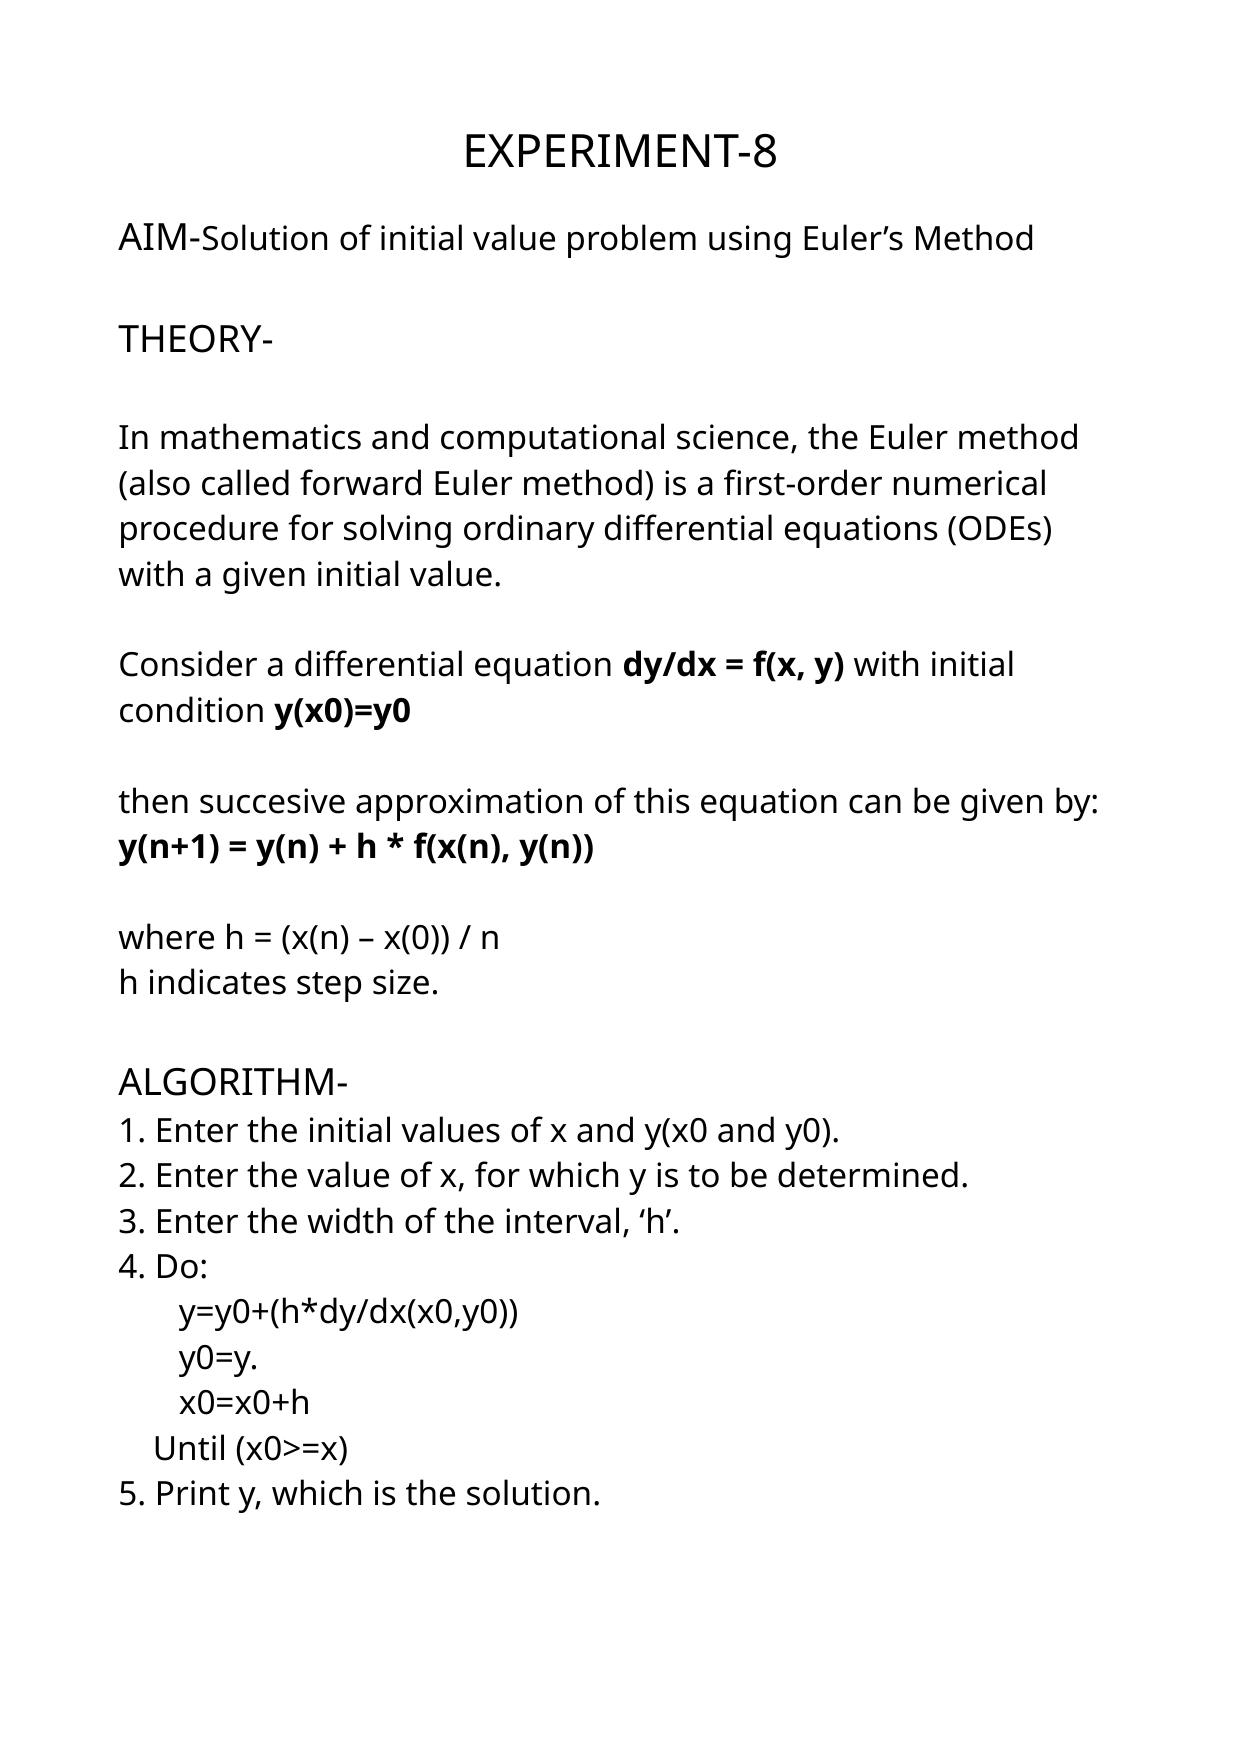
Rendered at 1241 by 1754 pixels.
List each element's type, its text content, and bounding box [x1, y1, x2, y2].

text Until (x0>=x) [118, 1424, 1122, 1470]
text y(n+1) = y(n) + h * f(x(n), y(n)) [118, 823, 1122, 868]
text y=y0+(h*dy/dx(x0,y0)) [118, 1288, 1122, 1334]
text Consider a differential equation dy/dx = f(x, y) with initial condition y(x0)=y0 [118, 641, 1122, 732]
text 1. Enter the initial values of x and y(x0 and y0). [118, 1107, 1122, 1152]
text y0=y. [118, 1334, 1122, 1379]
text AIM-Solution of initial value problem using Euler’s Method [118, 210, 1122, 261]
text THEORY- [118, 312, 1122, 363]
text ALGORITHM- [118, 1056, 1122, 1107]
text 3. Enter the width of the interval, ‘h’. [118, 1197, 1122, 1243]
text then succesive approximation of this equation can be given by: [118, 732, 1122, 823]
text 4. Do: [118, 1243, 1122, 1288]
text In mathematics and computational science, the Euler method (also called forward Euler method) is a first-order numerical procedure for solving ordinary differential equations (ODEs) with a given initial value. [118, 414, 1122, 641]
text x0=x0+h [118, 1379, 1122, 1424]
text where h = (x(n) – x(0)) / n h indicates step size. [118, 914, 1122, 1004]
text 5. Print y, which is the solution. [118, 1470, 1122, 1515]
text 2. Enter the value of x, for which y is to be determined. [118, 1152, 1122, 1197]
